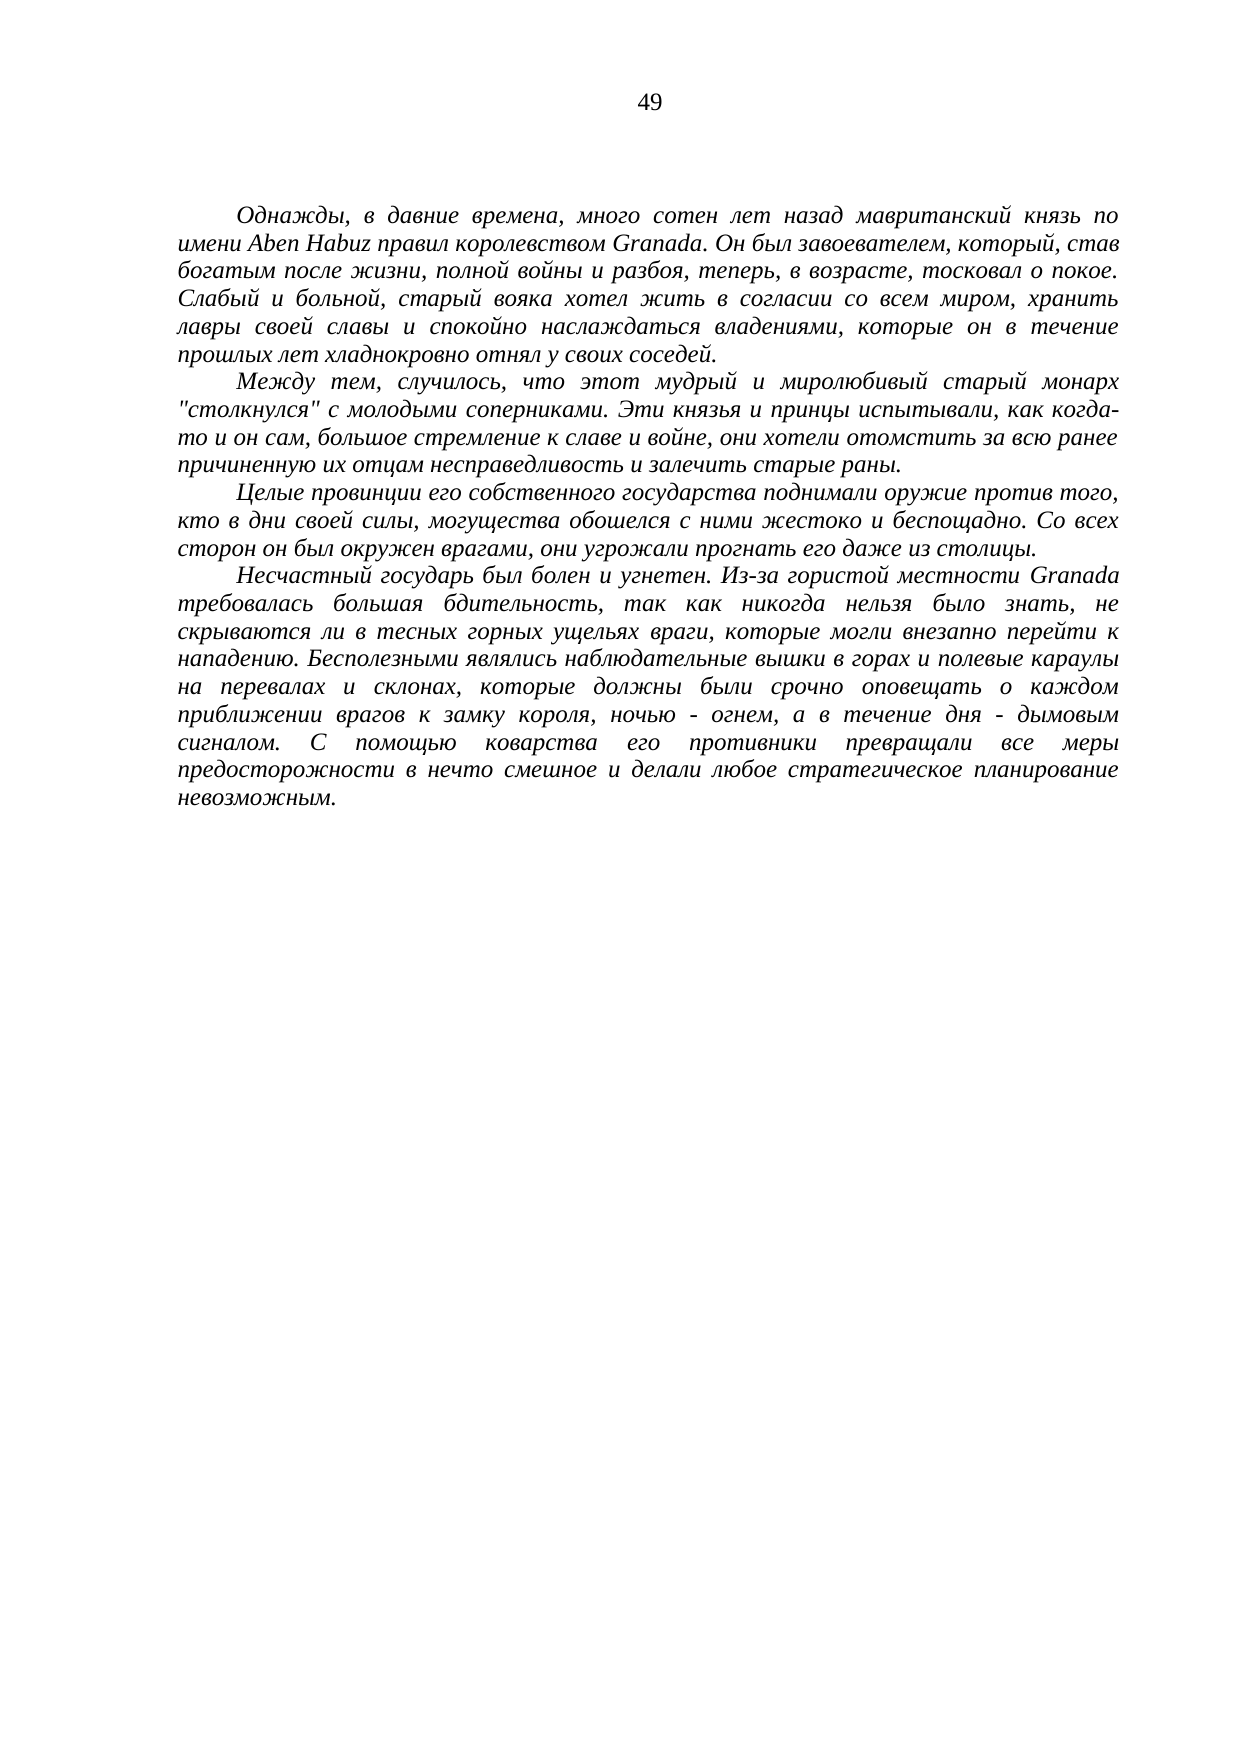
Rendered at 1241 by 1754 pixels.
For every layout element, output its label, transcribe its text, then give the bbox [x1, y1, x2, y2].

text Несчастный государь был болен и угнетен. Из-за гористой местности Granada требовалась большая бдительность, так как никогда нельзя было знать, не скрываются ли в тесных горных ущельях враги, которые могли внезапно перейти к нападению. Бесполезными являлись наблюдательные вышки в горах и полевые караулы на перевалах и склонах, которые должны были срочно оповещать о каждом приближении врагов к замку короля, ночью - огнем, а в течение дня - дымовым сигналом. С помощью коварства его противники превращали все меры предосторожности в нечто смешное и делали любое стратегическое планирование невозможным. [177, 561, 1122, 811]
text Между тем, случилось, что этот мудрый и миролюбивый старый монарх "столкнулся" с молодыми соперниками. Эти князья и принцы испытывали, как когда-то и он сам, большое стремление к славе и войне, они хотели отомстить за всю ранее причиненную их отцам несправедливость и залечить старые раны. [177, 367, 1122, 478]
text Целые провинции его собственного государства поднимали оружие против того, кто в дни своей силы, могущества обошелся с ними жестоко и беспощадно. Со всех сторон он был окружен врагами, они угрожали прогнать его даже из столицы. [177, 478, 1122, 561]
text Однажды, в давние времена, много сотен лет назад мавританский князь по имени Aben Habuz правил королевством Granada. Он был завоевателем, который, став богатым после жизни, полной войны и разбоя, теперь, в возрасте, тосковал о покое. Слабый и больной, старый вояка хотел жить в согласии со всем миром, хранить лавры своей славы и спокойно наслаждаться владениями, которые он в течение прошлых лет хладнокровно отнял у своих соседей. [177, 201, 1122, 367]
